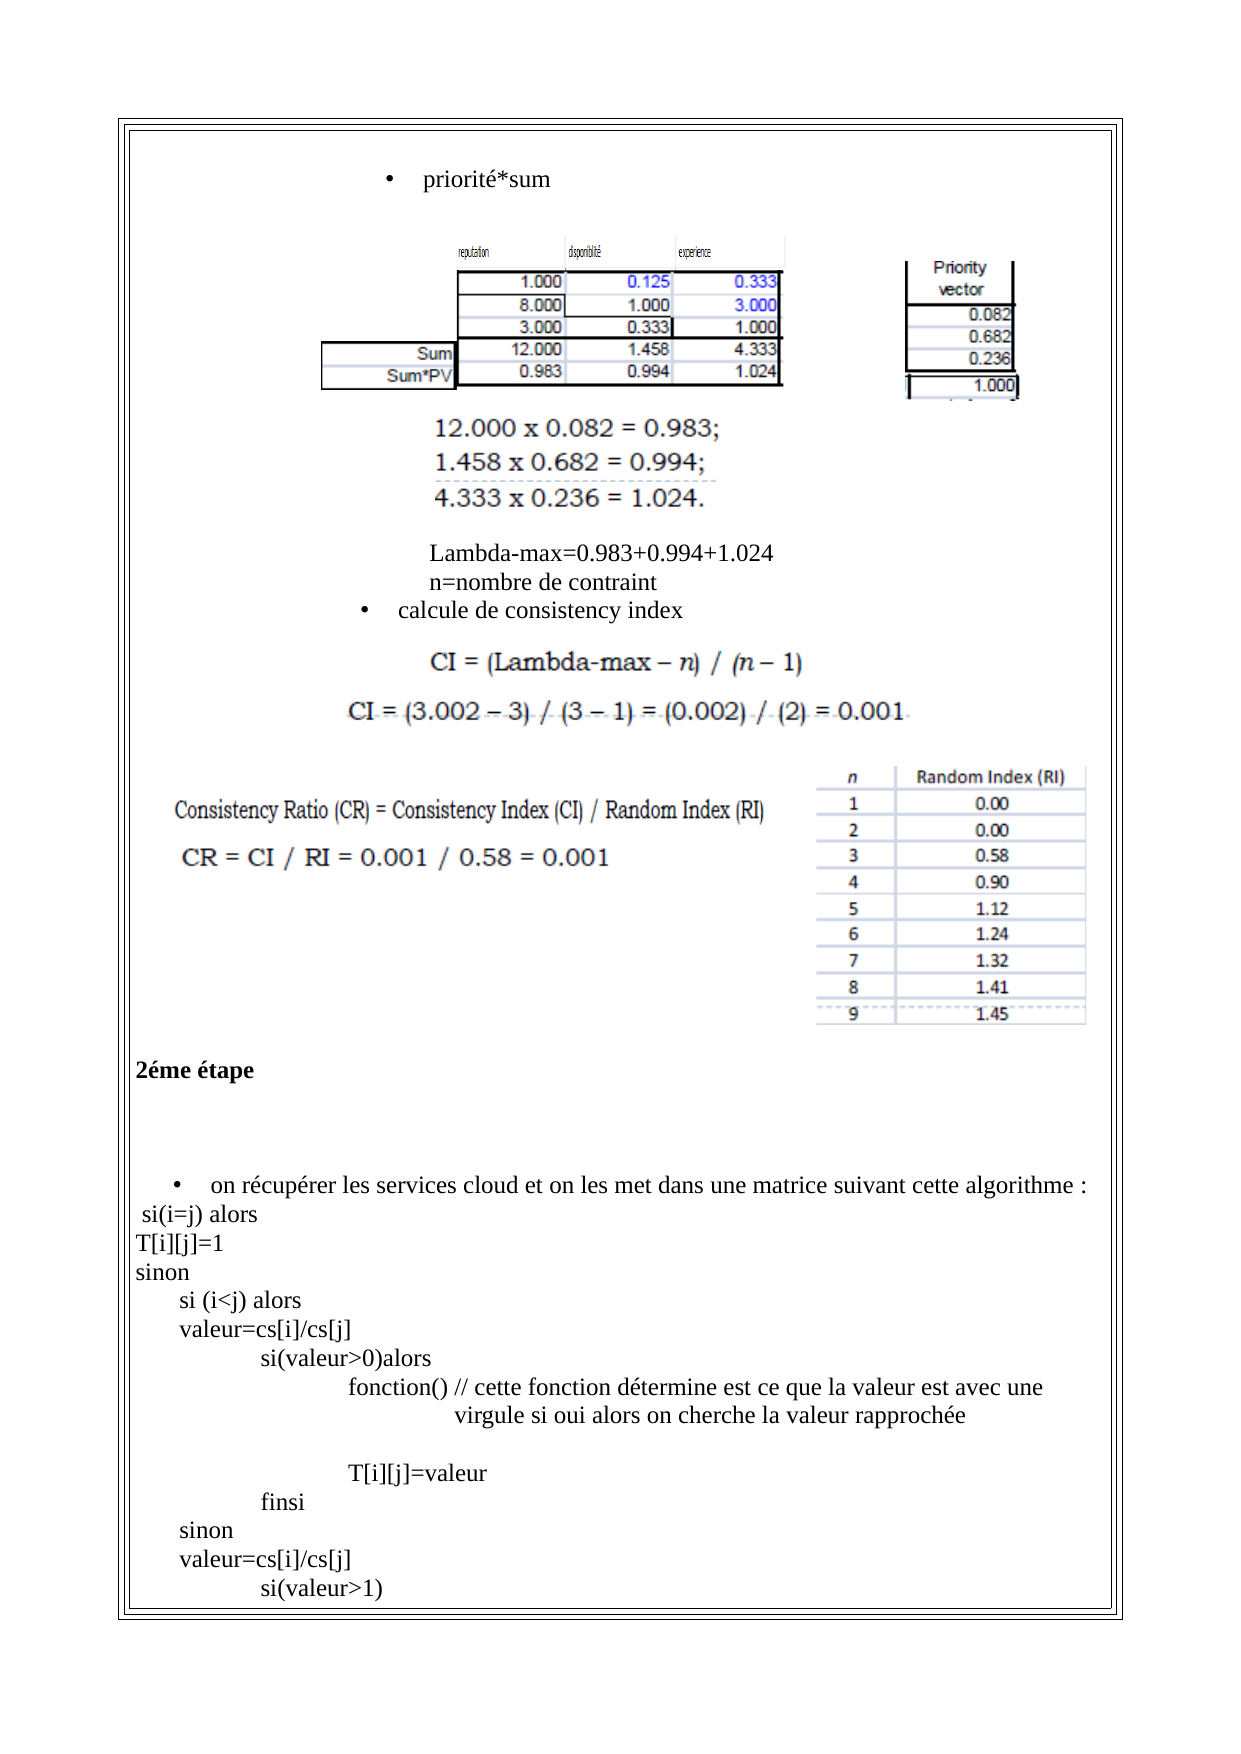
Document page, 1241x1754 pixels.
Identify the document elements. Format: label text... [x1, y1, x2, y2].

picture [170, 796, 770, 833]
picture [427, 640, 814, 687]
picture [321, 236, 786, 390]
picture [346, 691, 910, 733]
picture [816, 766, 1087, 1025]
table_cell [125, 125, 1116, 1613]
picture [905, 261, 1021, 401]
picture [433, 413, 729, 520]
table_header [119, 119, 1122, 1619]
picture [177, 841, 616, 874]
table_header Client: Consult : Permet de consulter les informations des services qui proposent un fournisseur, il a à sa disposition tous les noms des fournisseurs disponible avec leurs domaines. Filtre 1: Comparaison entre différent service cloud dans un certain domaine, le résultat est donné suivant la valeur maximum des contraintes non fonctionnelles positives et la valeur minimum des contraintes non fonctionnelles négative, pour calculer le max on utilise cet algorithme : int i= « la valeur à calculer son max chosit par le client » ; max=0 ; si(i>max) alors max=i ; et on la fait autant qu’il y aura un service ; pour calculer le min on utilise cet algorithme : int i= « la valeur a calculer son min choisit par le client » ; min=0 ; si(i<min) alors min=i ; et on la fait autant qu’il y aura un service ; Filtre 2 : Une moyenne est calculée suivant le choix du client et la comparaison se fait par rapport au différents service cloud et le meilleur résultat sera validé,on utilise cette algorithme : max[]= « toute les contraintes non fonctionnelles positive » ; min[]= « toute les contraintes non fonctionnelles négative» ; moy=max[]+(10-min[]) ; moy_max=0 ; si(moy>moy_max)alors moy_max=max ; MCDM : Un Algorithme provenant d’un article scientifique est utilisé. Son principe est le suivant : récupère toutes les fonctions des services provenant des différents fournisseurs sous forme de chiffre entre 1 et 10 puis les mets dans une matrice nommée A. récupère les différents critère qu’un client veut voir dans les services proposé dans un tableau nommé R. récupère les poids de chaque critère car le client veut des fois donner plus de priorité à un critère plutôt qu’à un autre. On met les valeurs dans un tableau nommé W. la formule est la suivante : exponentielle(-(A[i]-R[i])*W[i])) ou i représente l’indice de case actuelle. chaque résultat de la formule on le met dans un tableau nommé F. on prend les valeurs du tableau F et on cherche la valeur la plus minimal et on rend au client le nom du service ayant le meilleur résultat et on affiche ses critères. AHP : Un Algorithme provenant d’un article scientifique est utilisé. Son principe est le suivant : Petit remarque : on utilise juste 3 contraintes pour moins de complication et pas plus de 3 cloud service. le client spécifie la matrice suivante, la ligne diagonale sera rempli de 1 , exemple : la disponibilité par rapport au réputation est 8 et la réputation par rapport au disponibilité est 1/8. On remplit les restes des champs en suivant cette méthode calcule du poids (puissance 1/3 car on a 3 contraint) calcule de priorité priorité*sum Lambda-max=0.983+0.994+1.024 n=nombre de contraint calcule de consistency index 2éme étape on récupérer les services cloud et on les met dans une matrice suivant cette algorithme : si(i=j) alors T[i][j]=1 sinon si (i<j) alors valeur=cs[i]/cs[j] si(valeur>0)alors fonction() // cette fonction détermine est ce que la valeur est avec une virgule si oui alors on cherche la valeur rapprochée T[i][j]=valeur finsi sinon valeur=cs[i]/cs[j] si(valeur>1) fonction(valeur) // cette fonction détermine est ce que la valeur est avec une virgule si oui alors on cherche la valeur approché sinon fonction2(valeur)//cette fonction cherche la valeur la plus proche au (0.5,0.333,0.25,0.2,0.166,0.142,0.125,0.111) finsi T[i][j]=valeur finsi on refait les mêmes étapes déjà faites sur les 3 contraints pour chaque service cloud on multiplie les priorités de chaque service avec la priorité de matrice du client, chaque service aura un score. Le meilleur score sera choisit et retransmit au client Remarque1 : le nom d’utilisateur et le mot de passe est inclut dans la table de base de donnés client. Remarque2 :le bouton « valider » situé dans toute les actions du client qui fait la confirmation d’achat d’un service cloud puis attente juste la confirmation de broker qui lui attribut un contrat. [130, 131, 1111, 1608]
